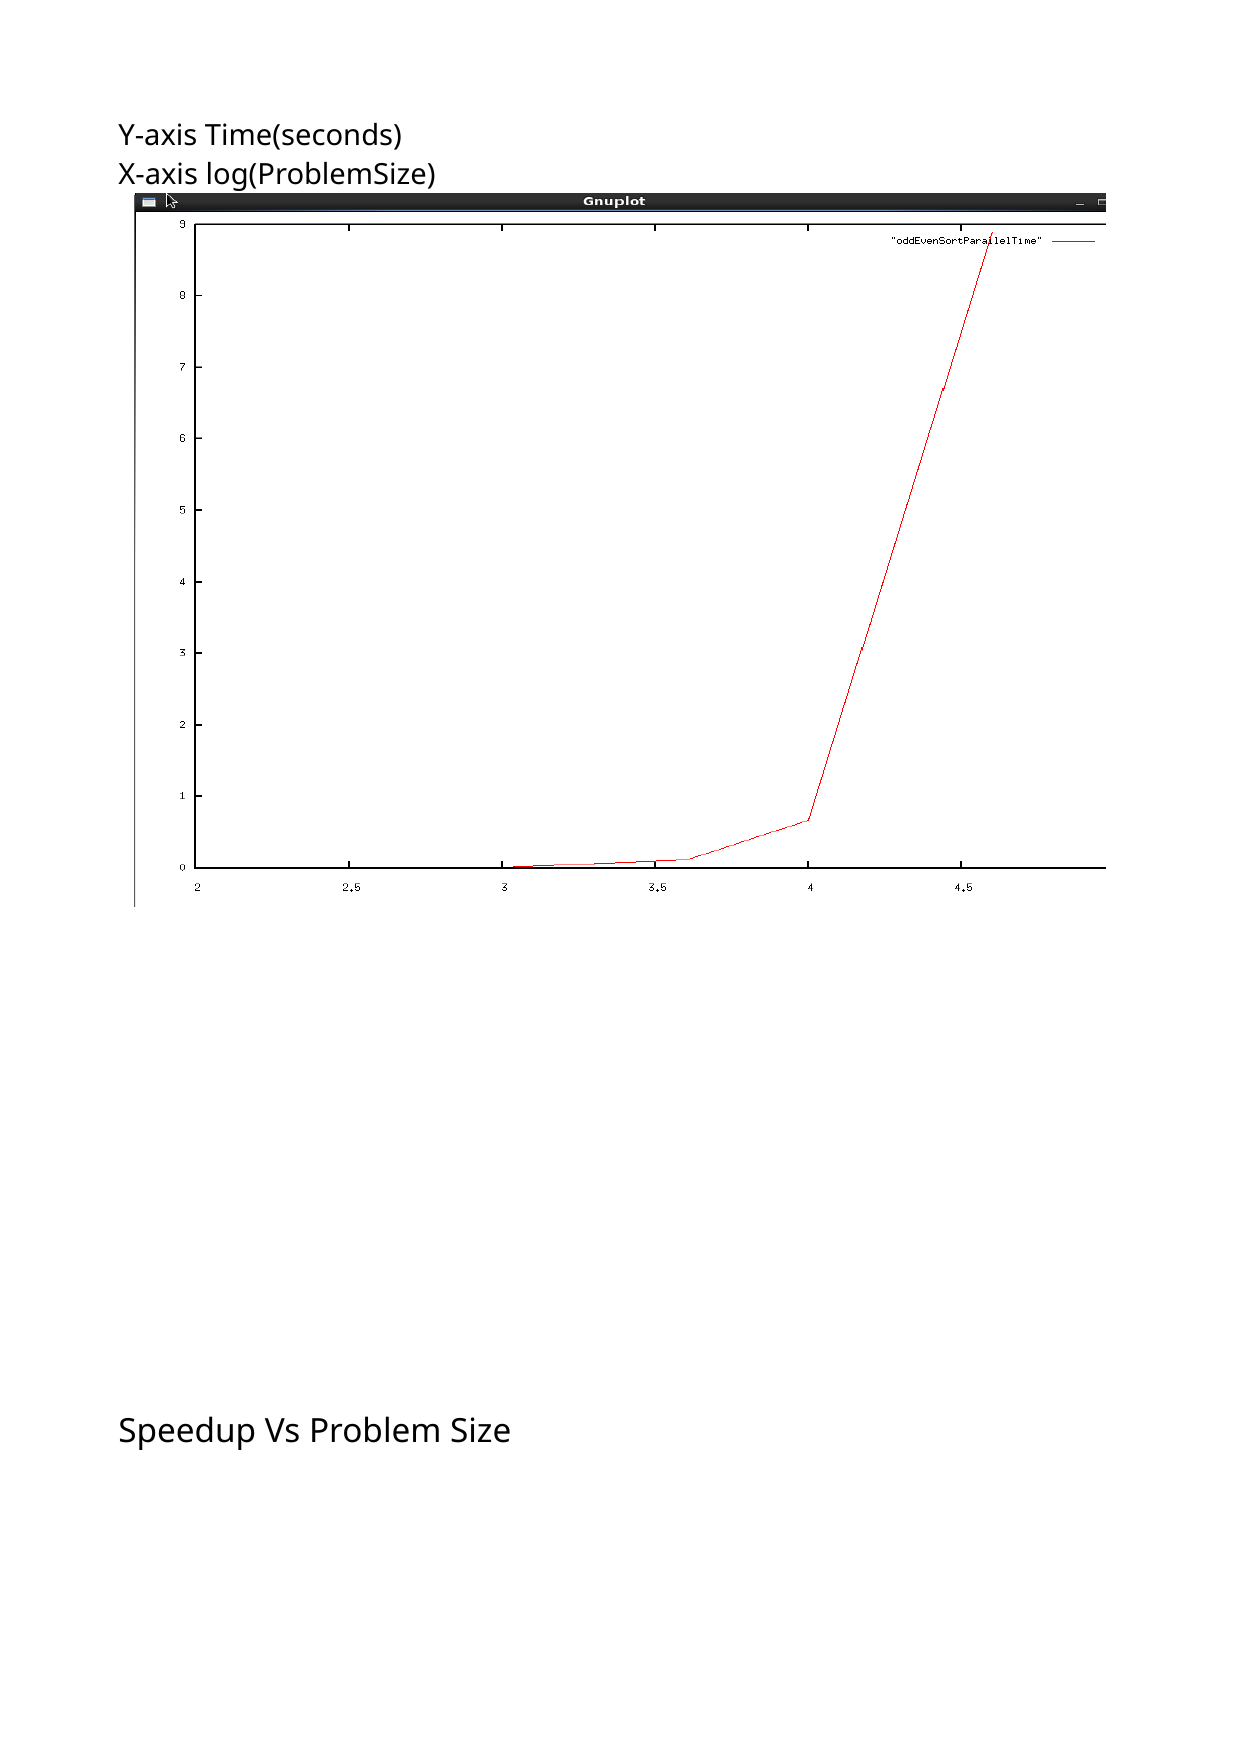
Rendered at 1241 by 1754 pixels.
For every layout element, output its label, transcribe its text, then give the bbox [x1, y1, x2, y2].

text X-axis log(ProblemSize) [118, 153, 1122, 193]
text Speedup Vs Problem Size [118, 1406, 1122, 1452]
text Y-axis Time(seconds) [118, 114, 1122, 153]
